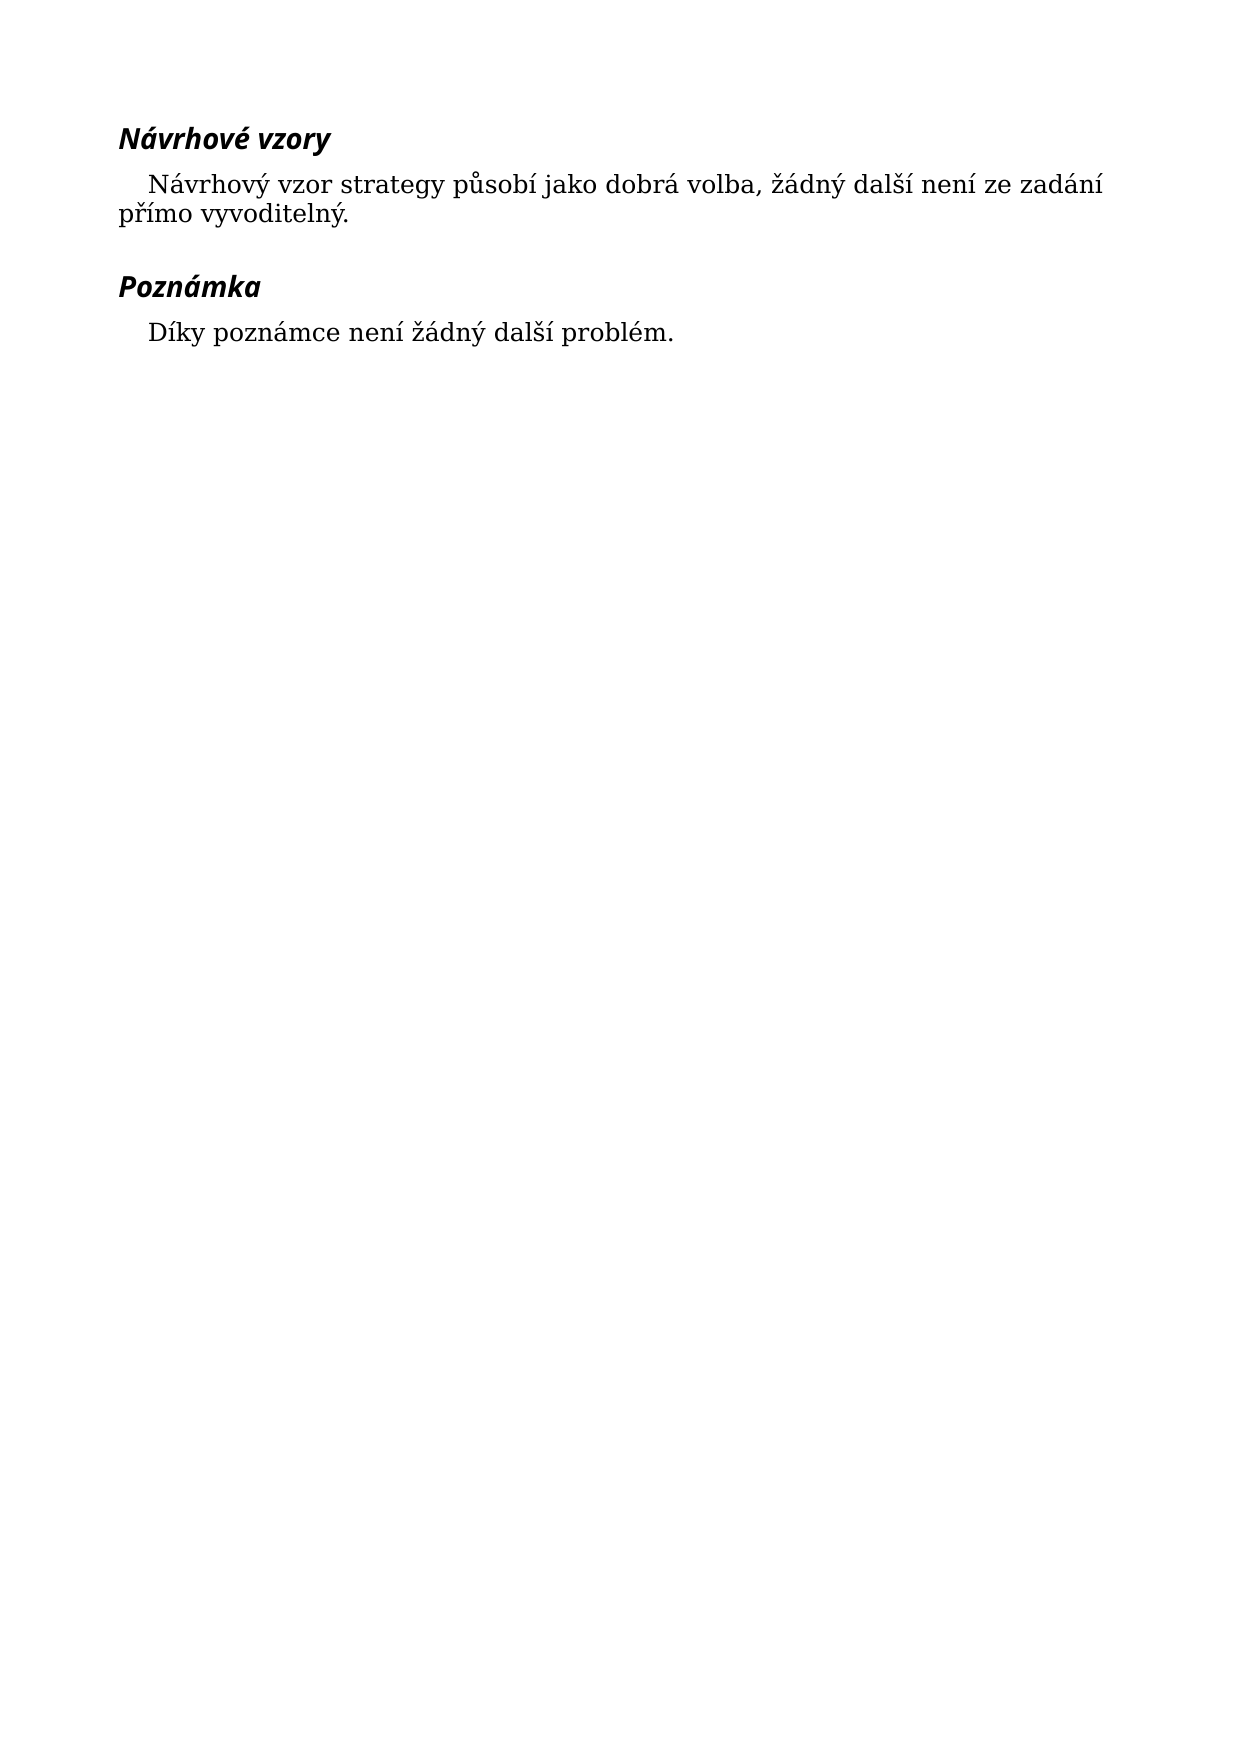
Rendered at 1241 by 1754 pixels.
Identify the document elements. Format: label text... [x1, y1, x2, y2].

subtitle Poznámka [118, 266, 1122, 306]
subtitle Návrhové vzory [118, 118, 1122, 158]
text Návrhový vzor strategy působí jako dobrá volba, žádný další není ze zadání přímo vyvoditelný. [118, 170, 1122, 229]
text Díky poznámce není žádný další problém. [118, 318, 1122, 347]
